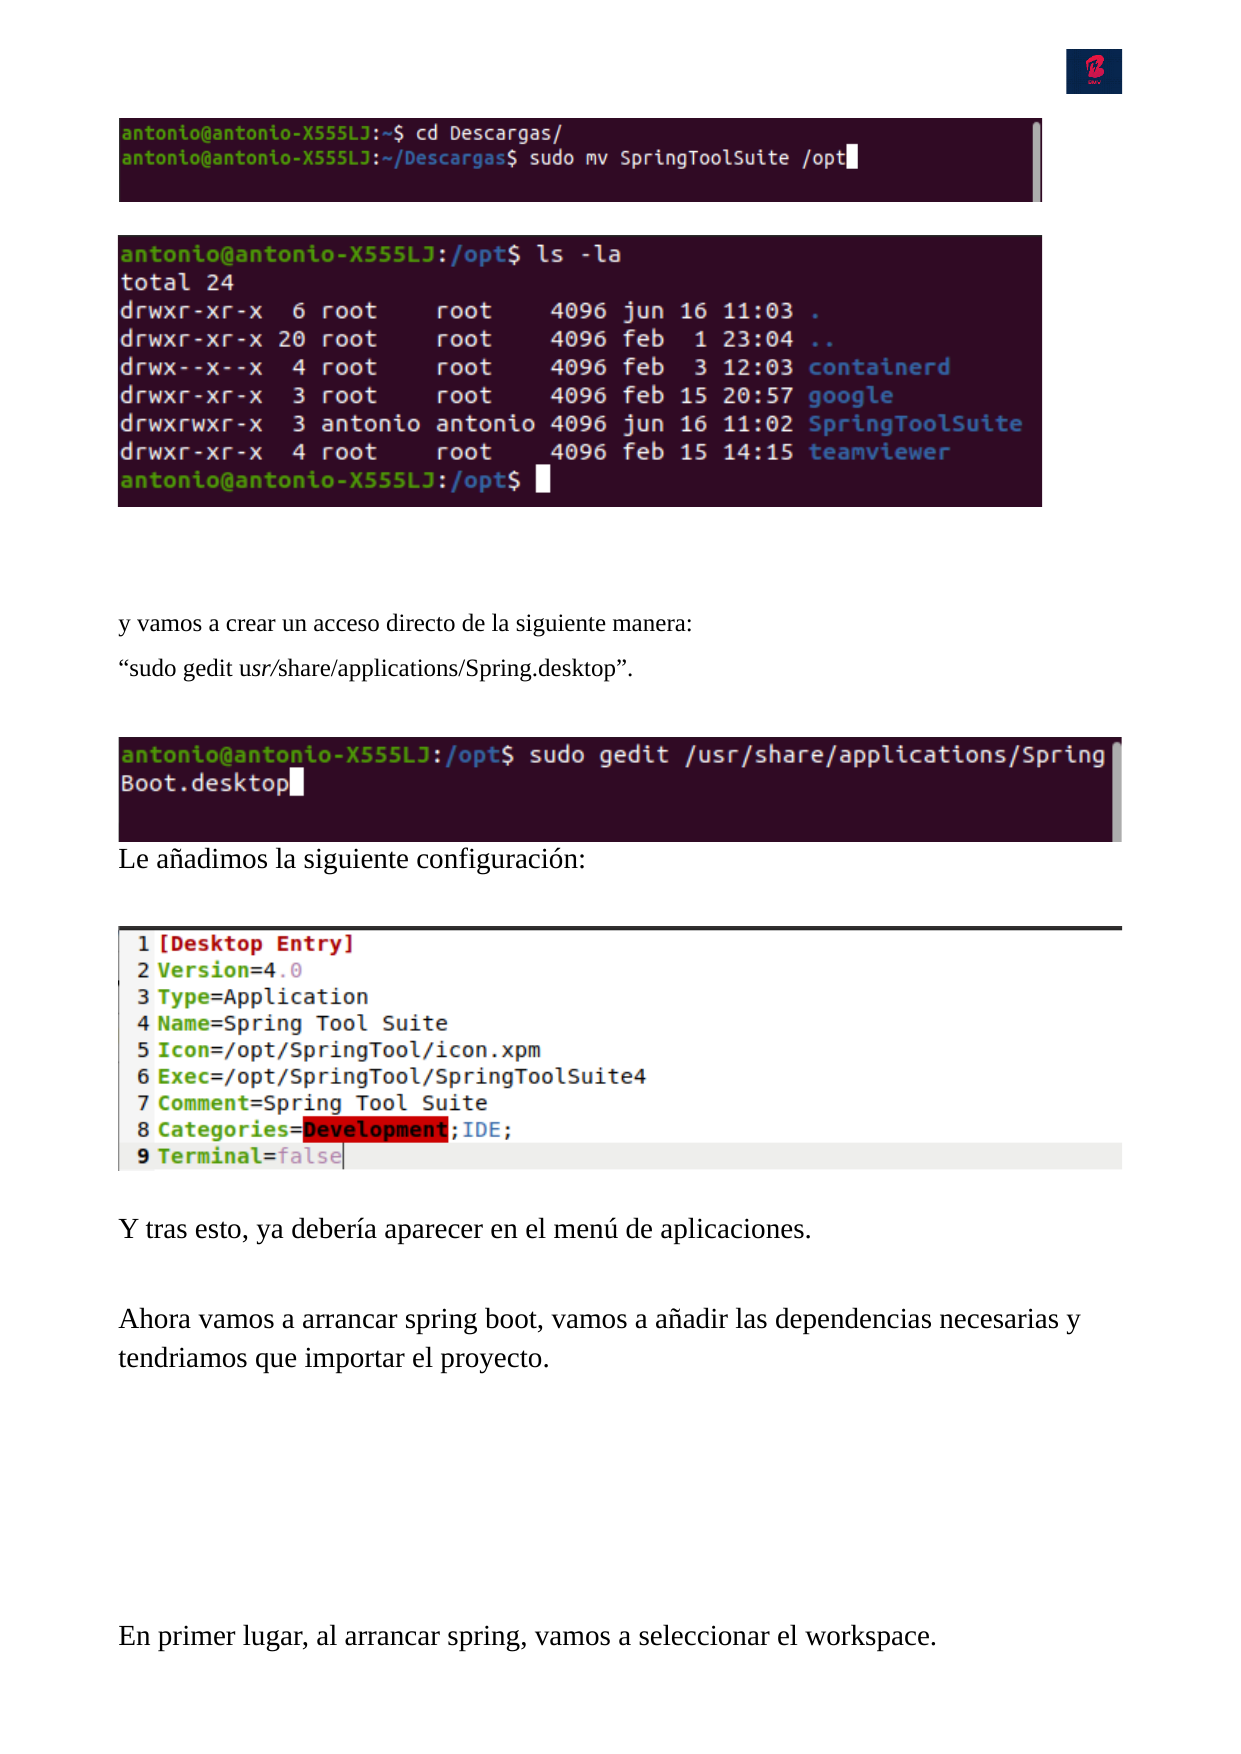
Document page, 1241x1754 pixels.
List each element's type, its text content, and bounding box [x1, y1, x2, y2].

text En primer lugar, al arrancar spring, vamos a seleccionar el workspace. [118, 1618, 1122, 1651]
text Ahora vamos a arrancar spring boot, vamos a añadir las dependencias necesarias y tendriamos que importar el proyecto. [118, 1302, 1122, 1374]
text Le añadimos la siguiente configuración: [118, 842, 1122, 875]
text “sudo gedit usr/share/applications/Spring.desktop”. [118, 653, 1122, 681]
text y vamos a crear un acceso directo de la siguiente manera: [118, 608, 1122, 636]
text Y tras esto, ya debería aparecer en el menú de aplicaciones. [118, 1211, 1122, 1244]
